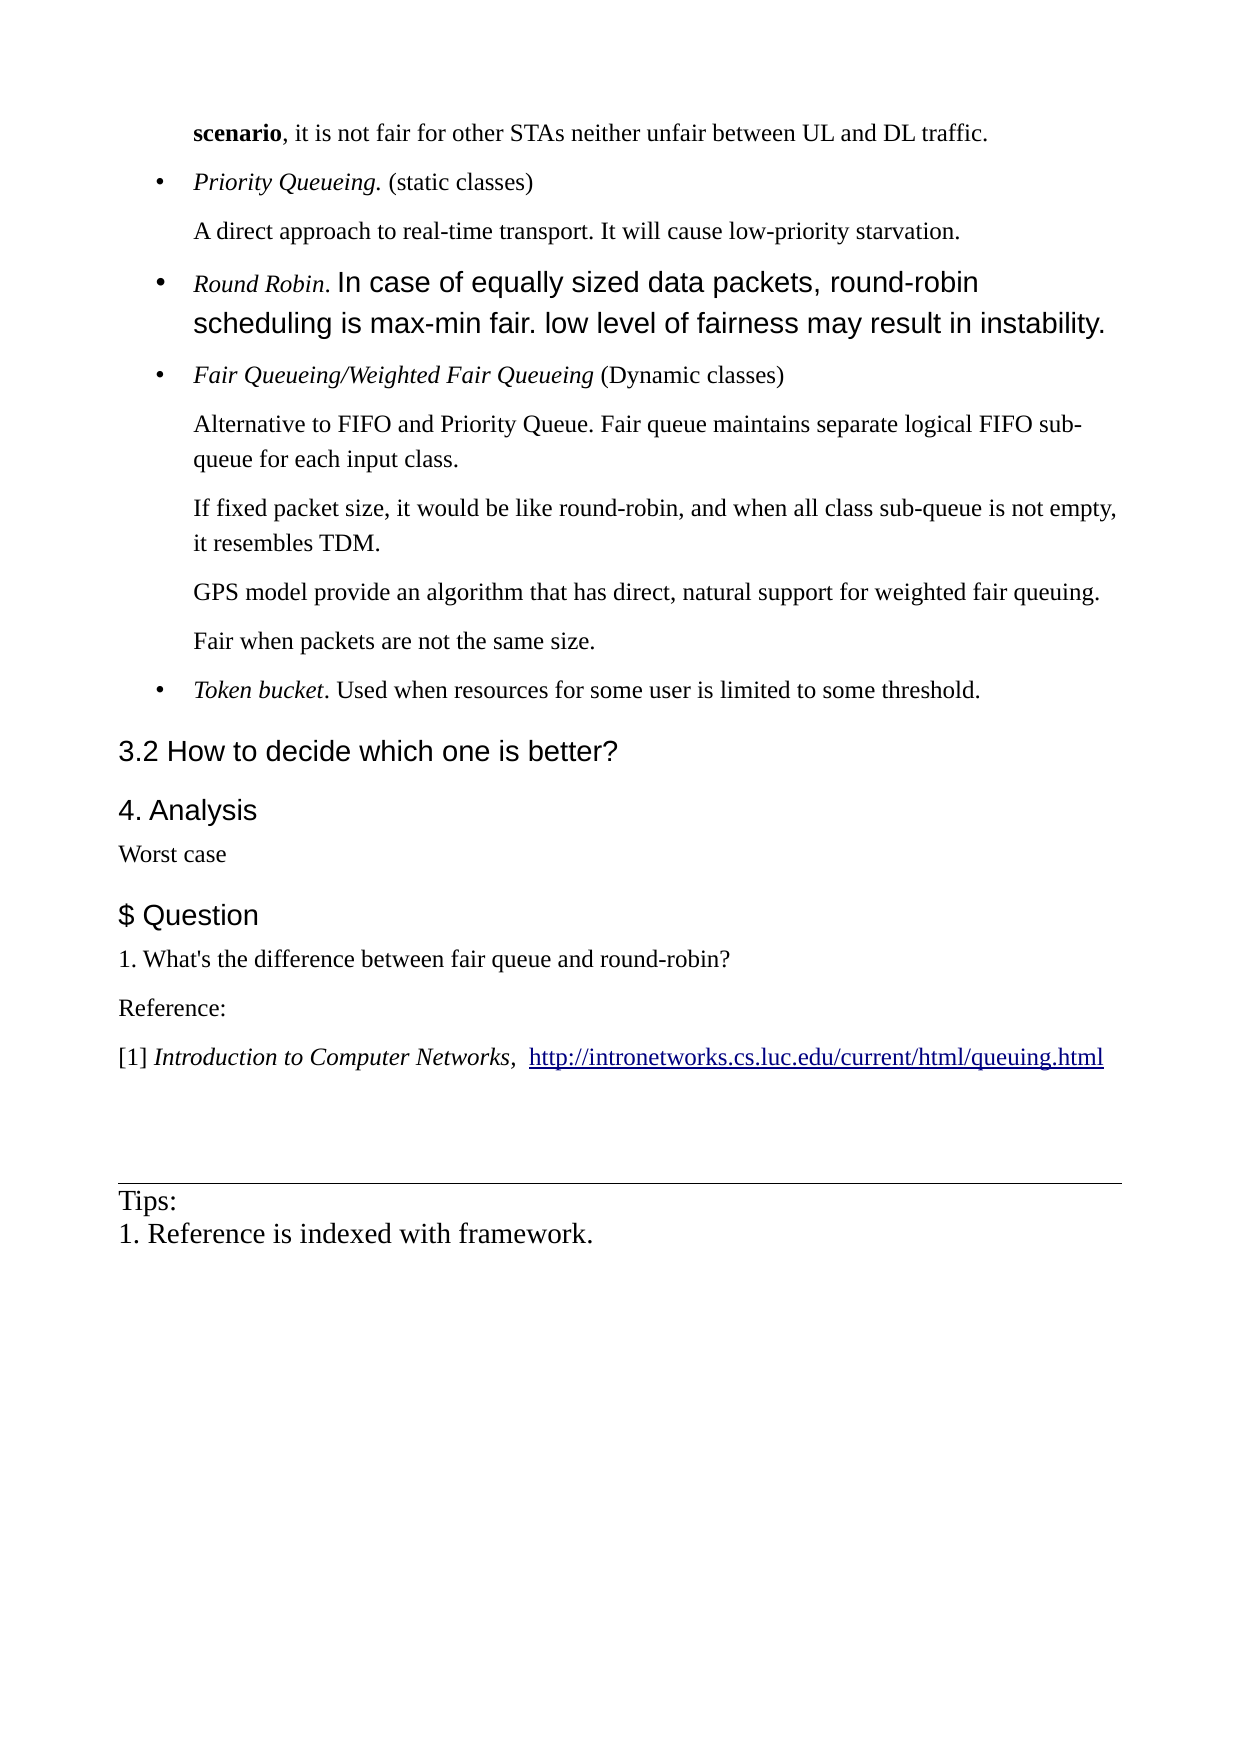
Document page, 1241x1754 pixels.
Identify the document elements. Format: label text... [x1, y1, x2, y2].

list A direct approach to real-time transport. It will cause low-priority starvation. [156, 216, 1122, 245]
list Priority Queueing. (static classes) [156, 167, 1122, 196]
list Fair when packets are not the same size. [156, 626, 1122, 654]
list scenario, it is not fair for other STAs neither unfair between UL and DL traffic. [156, 118, 1122, 147]
text 1. What's the difference between fair queue and round-robin? [118, 944, 1122, 973]
subtitle 4. Analysis [118, 793, 1122, 826]
text 1. Reference is indexed with framework. [118, 1217, 1122, 1250]
subtitle $ Question [118, 898, 1122, 932]
text Reference: [118, 993, 1122, 1022]
list Round Robin. In case of equally sized data packets, round-robin scheduling is max-min fair. low level of fairness may result in instability. [156, 265, 1122, 339]
list Fair Queueing/Weighted Fair Queueing (Dynamic classes) [156, 361, 1122, 389]
list Token bucket. Used when resources for some user is limited to some threshold. [156, 675, 1122, 703]
text Tips: [118, 1184, 1122, 1217]
text [1] Introduction to Computer Networks, http://intronetworks.cs.luc.edu/current/html/queuing.html [118, 1042, 1122, 1071]
list GPS model provide an algorithm that has direct, natural support for weighted fair queuing. [156, 577, 1122, 605]
list If fixed packet size, it would be like round-robin, and when all class sub-queue is not empty, it resembles TDM. [156, 493, 1122, 556]
subtitle 3.2 How to decide which one is better? [118, 734, 1122, 768]
list Alternative to FIFO and Priority Queue. Fair queue maintains separate logical FIFO sub-queue for each input class. [156, 409, 1122, 473]
text Worst case [118, 839, 1122, 868]
